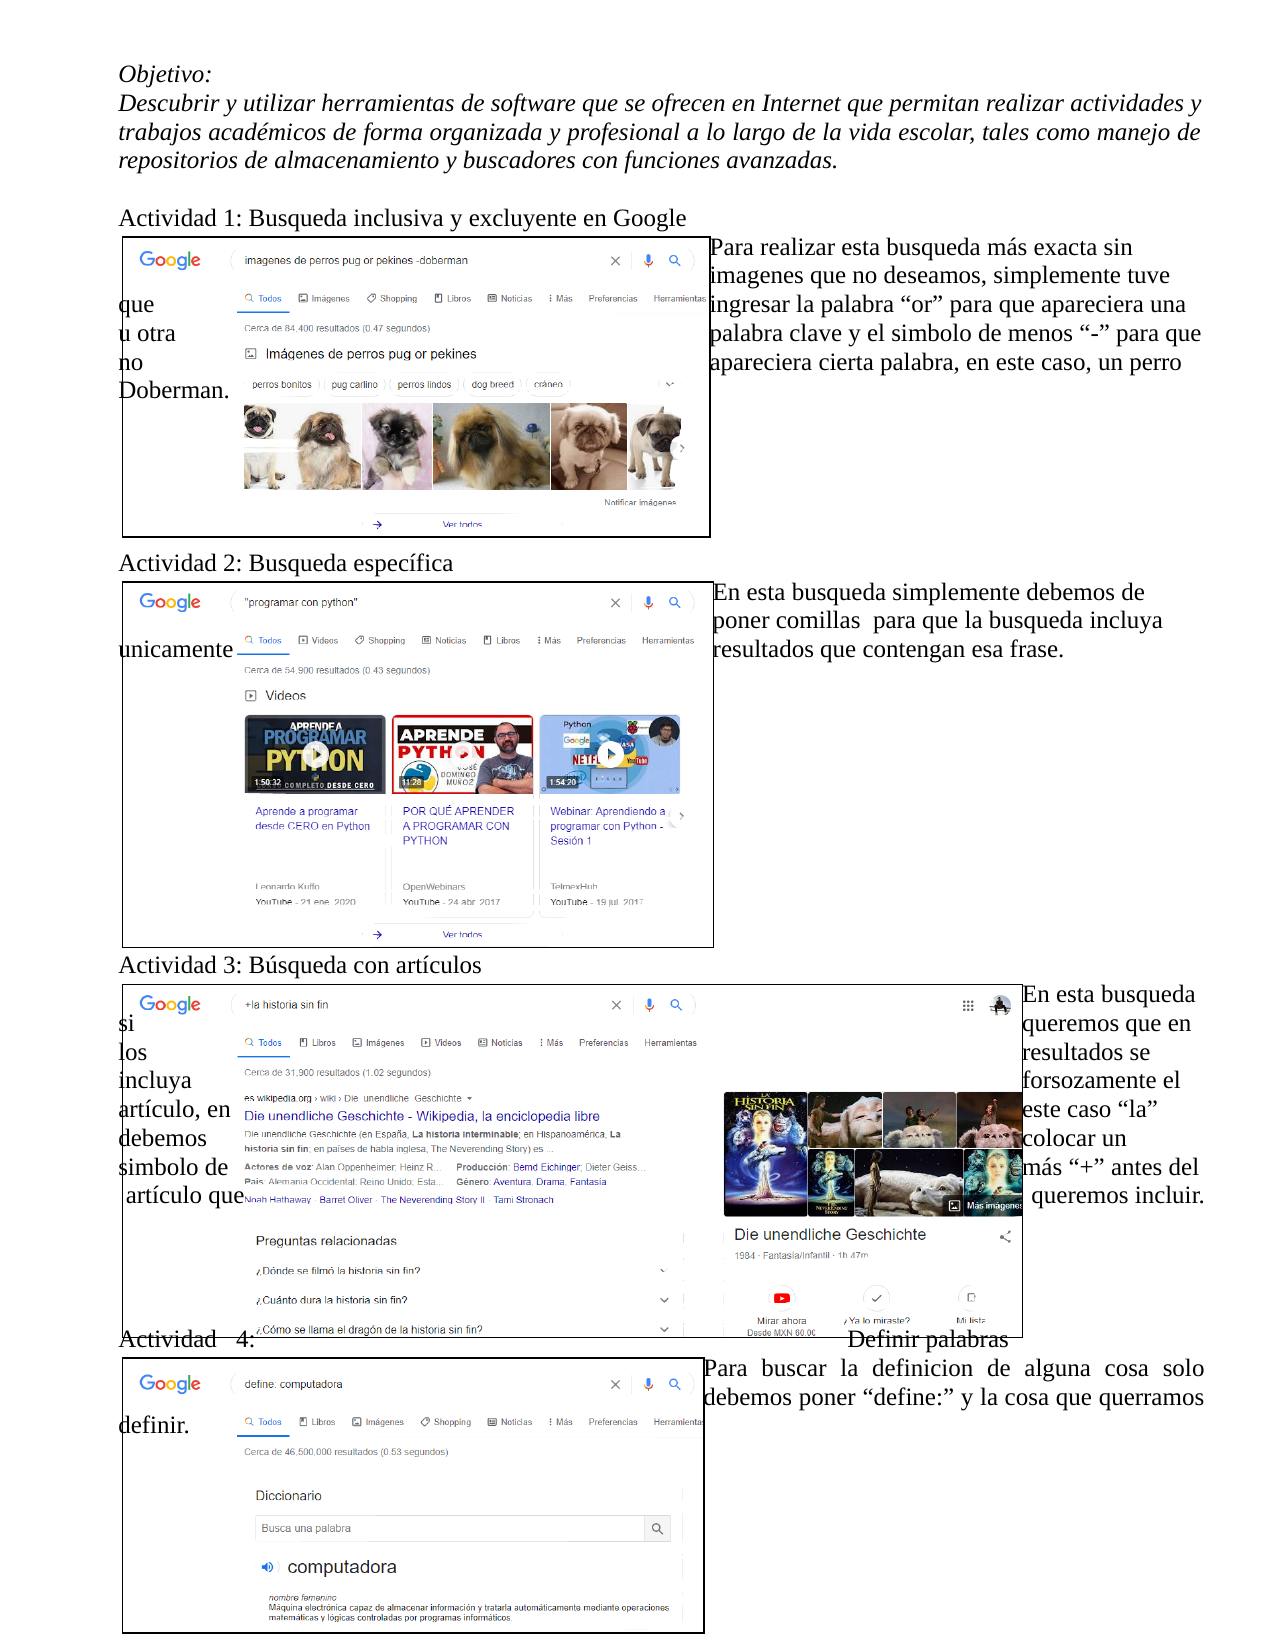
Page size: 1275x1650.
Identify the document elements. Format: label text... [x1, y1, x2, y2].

text Actividad 2: Busqueda específica [118, 548, 1205, 577]
text queremos incluir. [1023, 1180, 1205, 1209]
text Actividad 3: Búsqueda con artículos [118, 950, 1205, 979]
text Actividad 4: Definir palabras [118, 1324, 1205, 1353]
text Descubrir y utilizar herramientas de software que se ofrecen en Internet que permitan realizar actividades y trabajos académicos de forma organizada y profesional a lo largo de la vida escolar, tales como manejo de repositorios de almacenamiento y buscadores con funciones avanzadas. [118, 88, 1205, 174]
text Actividad 1: Busqueda inclusiva y excluyente en Google [118, 203, 1205, 232]
text Para buscar la definicion de alguna cosa solo debemos poner “define:” y la cosa que querramos definir. [118, 1353, 1205, 1439]
text Para realizar esta busqueda más exacta sin imagenes que no deseamos, simplemente tuve que ingresar la palabra “or” para que apareciera una u otra palabra clave y el simbolo de menos “-” para que no apareciera cierta palabra, en este caso, un perro Doberman. [118, 232, 1205, 404]
text artículo que [123, 1180, 722, 1209]
text En esta busqueda simplemente debemos de poner comillas para que la busqueda incluya unicamente resultados que contengan esa frase. [123, 583, 713, 665]
text Objetivo: [118, 59, 1205, 88]
text En esta busqueda simplemente debemos de poner comillas para que la busqueda incluya unicamente resultados que contengan esa frase. [118, 577, 1205, 663]
text En esta busqueda si queremos que en los resultados se incluya forsozamente el artículo, en este caso “la” debemos colocar un simbolo de más “+” antes del [118, 979, 1205, 1180]
